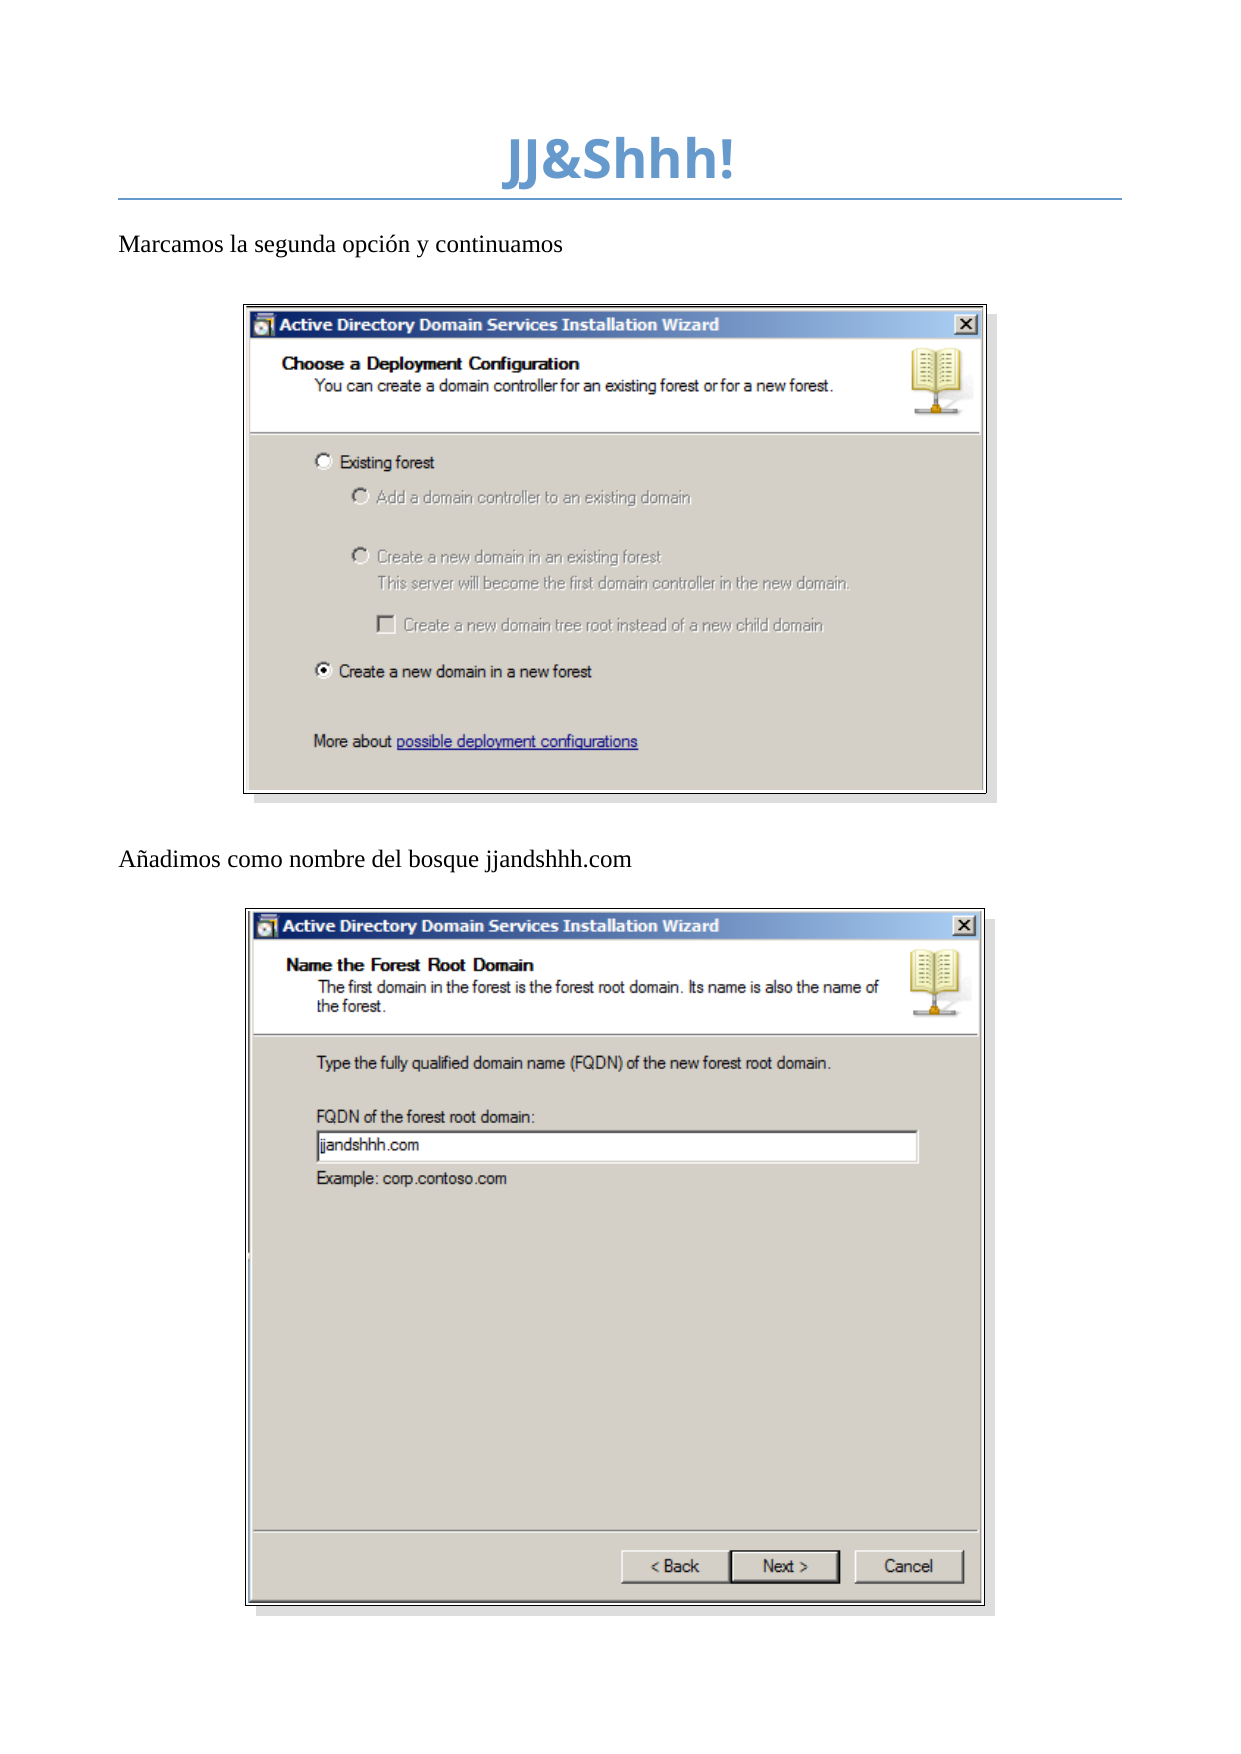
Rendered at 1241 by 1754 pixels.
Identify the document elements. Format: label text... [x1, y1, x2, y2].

text Marcamos la segunda opción y continuamos [118, 229, 1122, 258]
picture [248, 911, 982, 1603]
text Añadimos como nombre del bosque jjandshhh.com [118, 844, 1122, 873]
picture [246, 306, 984, 790]
